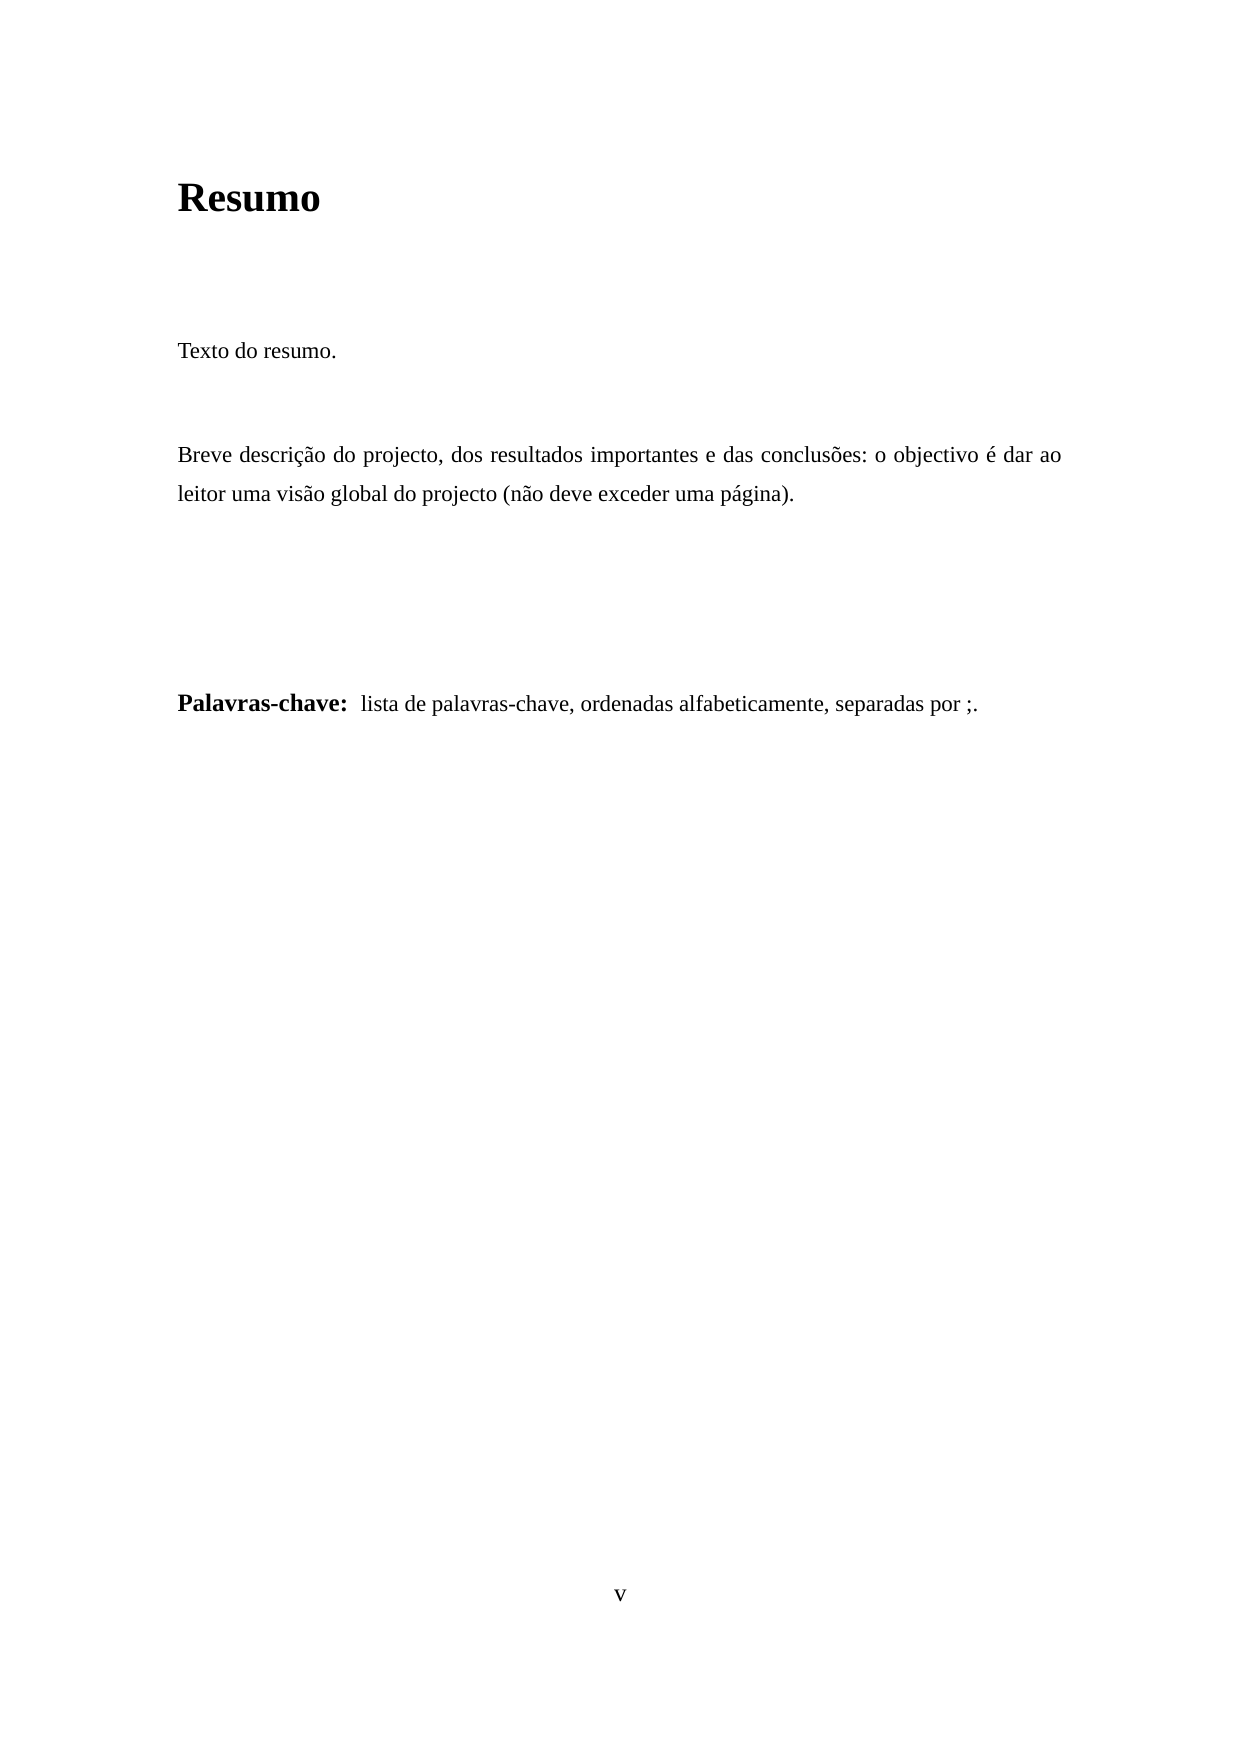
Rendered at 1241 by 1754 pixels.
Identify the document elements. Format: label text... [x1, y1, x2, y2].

subtitle Resumo [177, 173, 1063, 221]
text Palavras-chave: lista de palavras-chave, ordenadas alfabeticamente, separadas por ;. [177, 688, 1063, 717]
text Texto do resumo. [177, 337, 1063, 363]
text Breve descrição do projecto, dos resultados importantes e das conclusões: o objectivo é dar ao leitor uma visão global do projecto (não deve exceder uma página). [177, 441, 1063, 507]
